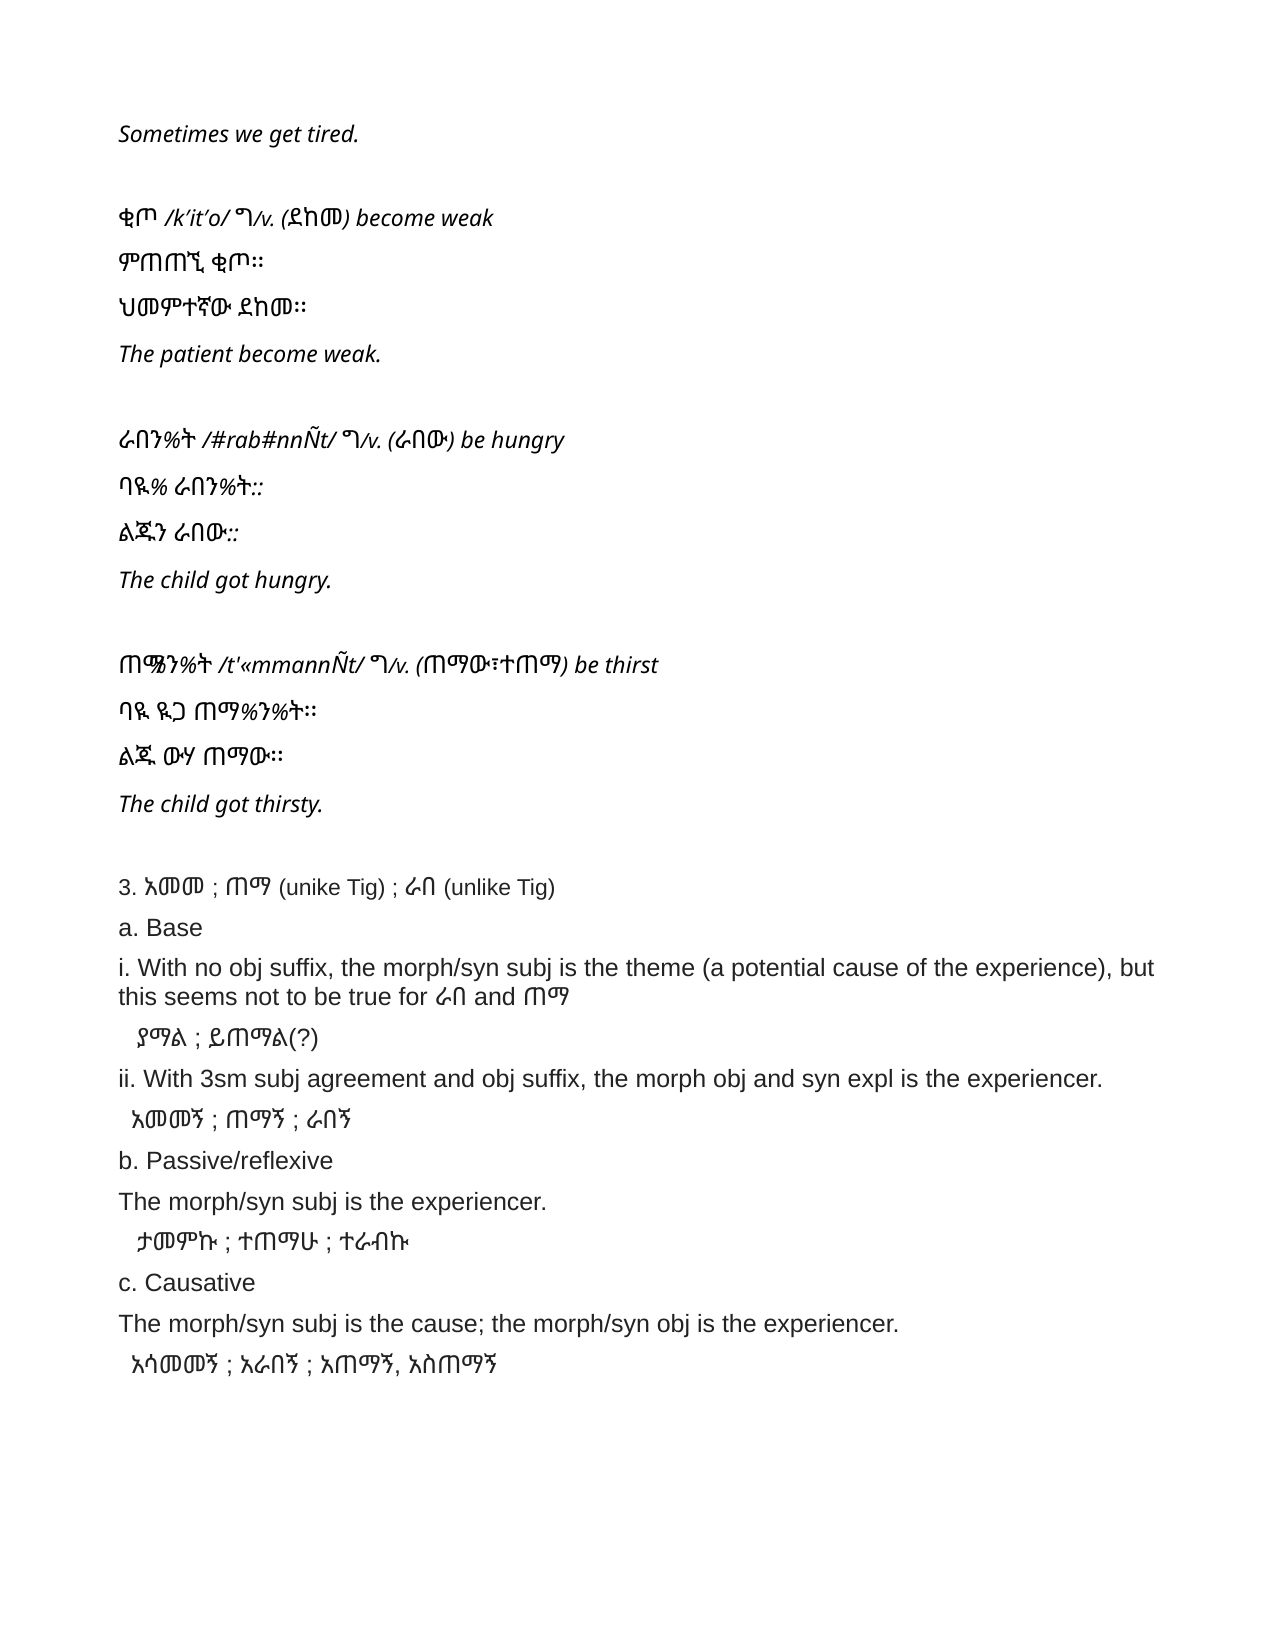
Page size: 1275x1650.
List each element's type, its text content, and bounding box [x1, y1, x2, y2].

text 3. አመመ ; ጠማ (unike Tig) ; ራበ (unlike Tig) [118, 872, 1157, 901]
text ii. With 3sm subj agreement and obj suffix, the morph obj and syn expl is the experiencer. [118, 1064, 1157, 1093]
text ምጠጠኚ ቂጦ፡፡ [118, 249, 1157, 282]
text አሳመመኝ ; አራበኝ ; አጠማኝ, አስጠማኝ [118, 1350, 1157, 1379]
text ባዪ% ራበን%ት:: [118, 471, 1157, 505]
text ህመምተኛው ደከመ፡፡ [118, 294, 1157, 326]
text The child got thirsty. [118, 788, 1157, 819]
text a. Base [118, 913, 1157, 941]
text ባዪ ዪጋ ጠማ%ን%ት፡፡ [118, 696, 1157, 731]
text ጠማ%ን%ት /t'«mmannÑt/ ግ/v. (ጠማው፣ተጠማ) be thirst [118, 648, 1157, 684]
text ቂጦ /k′it′o/ ግ/v. (ደከመ) become weak [118, 202, 1157, 237]
text ታመምኩ ; ተጠማሁ ; ተራብኩ [118, 1227, 1157, 1256]
text The morph/syn subj is the experiencer. [118, 1187, 1157, 1215]
text ራበን%ት /#rab#nnÑt/ ግ/v. (ራበው) be hungry [118, 423, 1157, 458]
text አመመኝ ; ጠማኝ ; ራበኝ [118, 1105, 1157, 1134]
text ያማል ; ይጠማል(?) [118, 1023, 1157, 1052]
text The morph/syn subj is the cause; the morph/syn obj is the experiencer. [118, 1309, 1157, 1338]
text The patient become weak. [118, 338, 1157, 370]
text b. Passive/reflexive [118, 1146, 1157, 1174]
text i. With no obj suffix, the morph/syn subj is the theme (a potential cause of the experience), but this seems not to be true for ራበ and ጠማ [118, 953, 1157, 1011]
text ልጁ ውሃ ጠማው፡፡ [118, 743, 1157, 776]
text ልጁን ራበው:: [118, 517, 1157, 552]
text The child got hungry. [118, 564, 1157, 595]
text c. Causative [118, 1268, 1157, 1297]
text Sometimes we get tired. [118, 118, 1157, 149]
